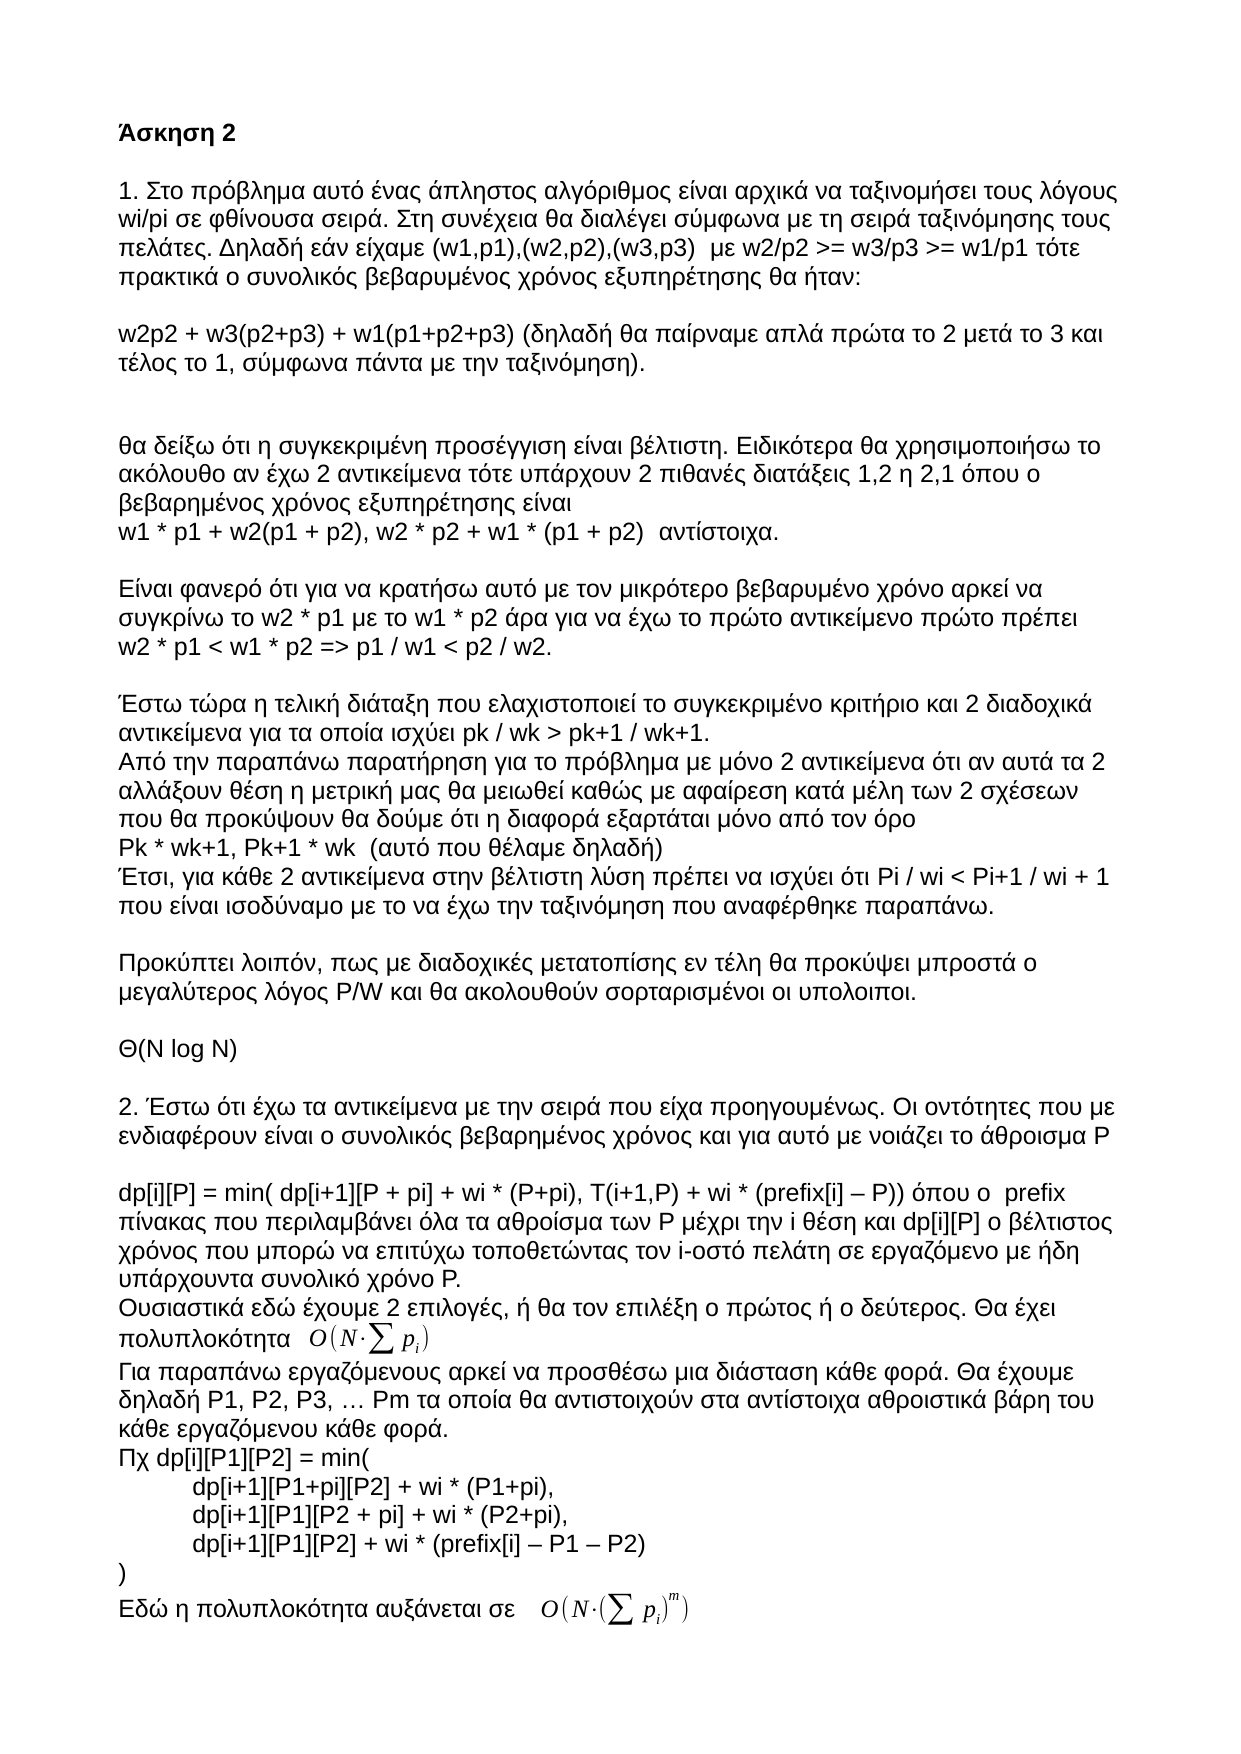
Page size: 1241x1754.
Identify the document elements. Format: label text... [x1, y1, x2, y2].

text θα δείξω ότι η συγκεκριμένη προσέγγιση είναι βέλτιστη. Ειδικότερα θα χρησιμοποιήσω το ακόλουθο αν έχω 2 αντικείμενα τότε υπάρχουν 2 πιθανές διατάξεις 1,2 η 2,1 όπου ο βεβαρημένος χρόνος εξυπηρέτησης είναι [118, 431, 1122, 517]
text dp[i+1][P1+pi][P2] + wi * (P1+pi), [118, 1471, 1122, 1500]
text w2 * p1 < w1 * p2 => p1 / w1 < p2 / w2. [118, 632, 1122, 661]
text dp[i+1][P1][P2 + pi] + wi * (P2+pi), [118, 1500, 1122, 1529]
text Προκύπτει λοιπόν, πως με διαδοχικές μετατοπίσης εν τέλη θα προκύψει μπροστά ο μεγαλύτερος λόγος P/W και θα ακολουθούν σορταρισμένοι οι υπολοιποι. [118, 948, 1122, 1006]
text Έτσι, για κάθε 2 αντικείμενα στην βέλτιστη λύση πρέπει να ισχύει ότι Pi / wi < Pi+1 / wi + 1 που είναι ισοδύναμο με το να έχω την ταξινόμηση που αναφέρθηκε παραπάνω. [118, 862, 1122, 919]
text Είναι φανερό ότι για να κρατήσω αυτό με τον μικρότερο βεβαρυμένο χρόνο αρκεί να συγκρίνω το w2 * p1 με το w1 * p2 άρα για να έχω το πρώτο αντικείμενο πρώτο πρέπει [118, 574, 1122, 632]
text ) [118, 1558, 1122, 1586]
text Aπό την παραπάνω παρατήρηση για το πρόβλημα με μόνο 2 αντικείμενα ότι αν αυτά τα 2 αλλάξουν θέση η μετρική μας θα μειωθεί καθώς με αφαίρεση κατά μέλη των 2 σχέσεων που θα προκύψουν θα δούμε ότι η διαφορά εξαρτάται μόνο από τον όρο [118, 747, 1122, 833]
text 2. Έστω ότι έχω τα αντικείμενα με την σειρά που είχα προηγουμένως. Οι οντότητες που με ενδιαφέρουν είναι ο συνολικός βεβαρημένος χρόνος και για αυτό με νοιάζει το άθροισμα P [118, 1092, 1122, 1149]
text w1 * p1 + w2(p1 + p2), w2 * p2 + w1 * (p1 + p2) αντίστοιχα. [118, 517, 1122, 546]
text Για παραπάνω εργαζόμενους αρκεί να προσθέσω μια διάσταση κάθε φορά. Θα έχουμε δηλαδή P1, P2, P3, … Pm τα οποία θα αντιστοιχούν στα αντίστοιχα αθροιστικά βάρη του κάθε εργαζόμενου κάθε φορά. [118, 1356, 1122, 1443]
text Έστω τώρα η τελική διάταξη που ελαχιστοποιεί το συγκεκριμένο κριτήριο και 2 διαδοχικά αντικείμενα για τα οποία ισχύει pk / wk > pk+1 / wk+1. [118, 689, 1122, 747]
text w2p2 + w3(p2+p3) + w1(p1+p2+p3) (δηλαδή θα παίρναμε απλά πρώτα το 2 μετά το 3 και τέλος το 1, σύμφωνα πάντα με την ταξινόμηση). [118, 319, 1122, 377]
text dp[i+1][P1][P2] + wi * (prefix[i] – P1 – P2) [118, 1529, 1122, 1558]
text Pk * wk+1, Pk+1 * wk (αυτό που θέλαμε δηλαδή) [118, 833, 1122, 862]
text Εδώ η πολυπλοκότητα αυξάνεται σε [118, 1586, 1122, 1627]
text Άσκηση 2 [118, 118, 1122, 147]
text Ουσιαστικά εδώ έχουμε 2 επιλογές, ή θα τον επιλέξη ο πρώτος ή ο δεύτερος. Θα έχει πολυπλοκότητα [118, 1293, 1122, 1356]
text Θ(N log N) [118, 1034, 1122, 1063]
text 1. Στο πρόβλημα αυτό ένας άπληστος αλγόριθμος είναι αρχικά να ταξινομήσει τους λόγους wi/pi σε φθίνουσα σειρά. Στη συνέχεια θα διαλέγει σύμφωνα με τη σειρά ταξινόμησης τους πελάτες. Δηλαδή εάν είχαμε (w1,p1),(w2,p2),(w3,p3) με w2/p2 >= w3/p3 >= w1/p1 τότε πρακτικά ο συνολικός βεβαρυμένος χρόνος εξυπηρέτησης θα ήταν: [118, 176, 1122, 291]
text dp[i][P] = min( dp[i+1][P + pi] + wi * (P+pi), T(i+1,P) + wi * (prefix[i] – P)) όπου ο prefix πίνακας που περιλαμβάνει όλα τα αθροίσμα των P μέχρι την i θέση και dp[i][P] ο βέλτιστος χρόνος που μπορώ να επιτύχω τοποθετώντας τον i-οστό πελάτη σε εργαζόμενο με ήδη υπάρχουντα συνολικό χρόνο P. [118, 1178, 1122, 1293]
text Πχ dp[i][P1][P2] = min( [118, 1443, 1122, 1471]
